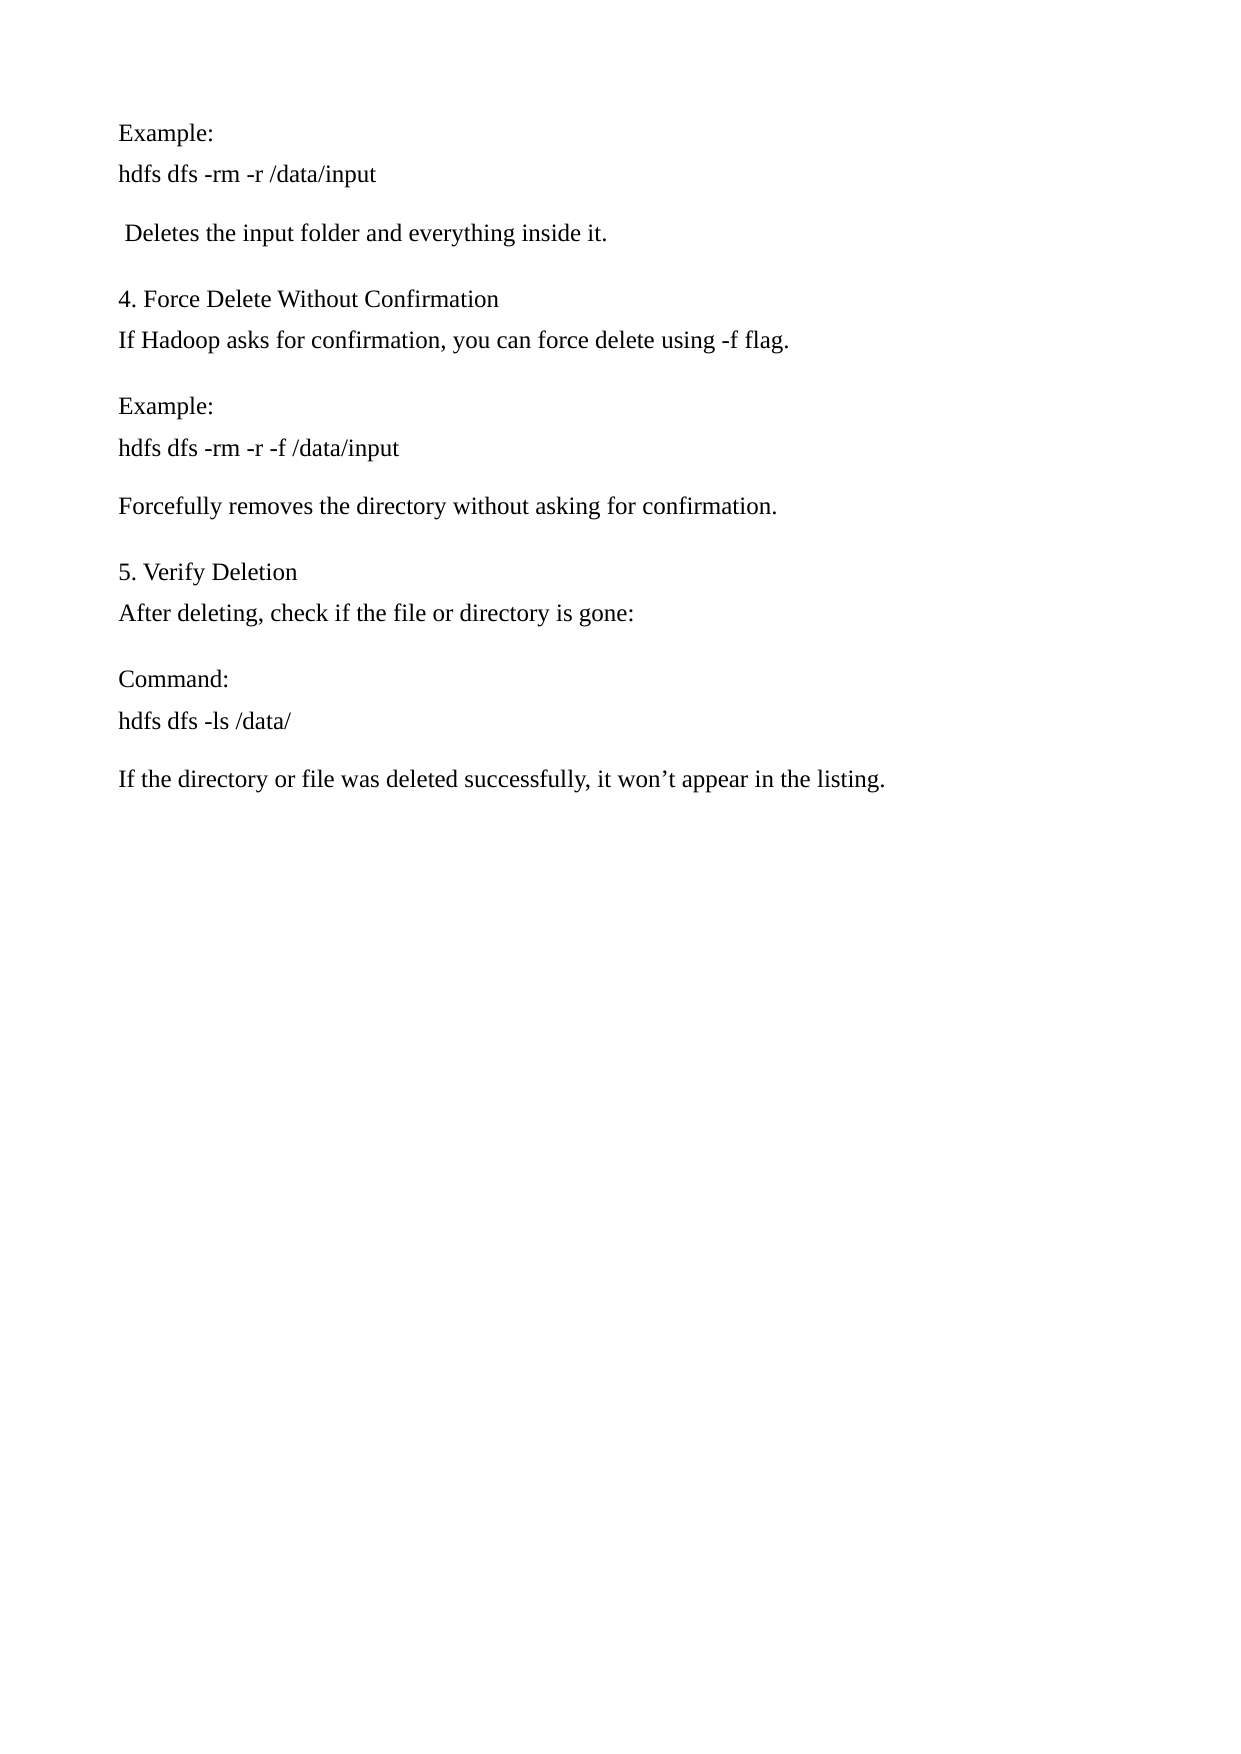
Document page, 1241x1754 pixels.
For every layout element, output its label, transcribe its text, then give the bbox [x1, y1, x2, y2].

subtitle 4. Force Delete Without Confirmation [118, 284, 1122, 313]
text hdfs dfs -rm -r /data/input [118, 159, 1122, 188]
subtitle Command: [118, 664, 1122, 693]
text If Hadoop asks for confirmation, you can force delete using -f flag. [118, 325, 1122, 354]
text hdfs dfs -rm -r -f /data/input [118, 433, 1122, 461]
subtitle 5. Verify Deletion [118, 557, 1122, 586]
subtitle Example: [118, 118, 1122, 147]
text After deleting, check if the file or directory is gone: [118, 598, 1122, 627]
text hdfs dfs -ls /data/ [118, 706, 1122, 734]
text Deletes the input folder and everything inside it. [118, 218, 1122, 246]
subtitle Example: [118, 391, 1122, 420]
text If the directory or file was deleted successfully, it won’t appear in the listing. [118, 764, 1122, 793]
text Forcefully removes the directory without asking for confirmation. [118, 491, 1122, 519]
